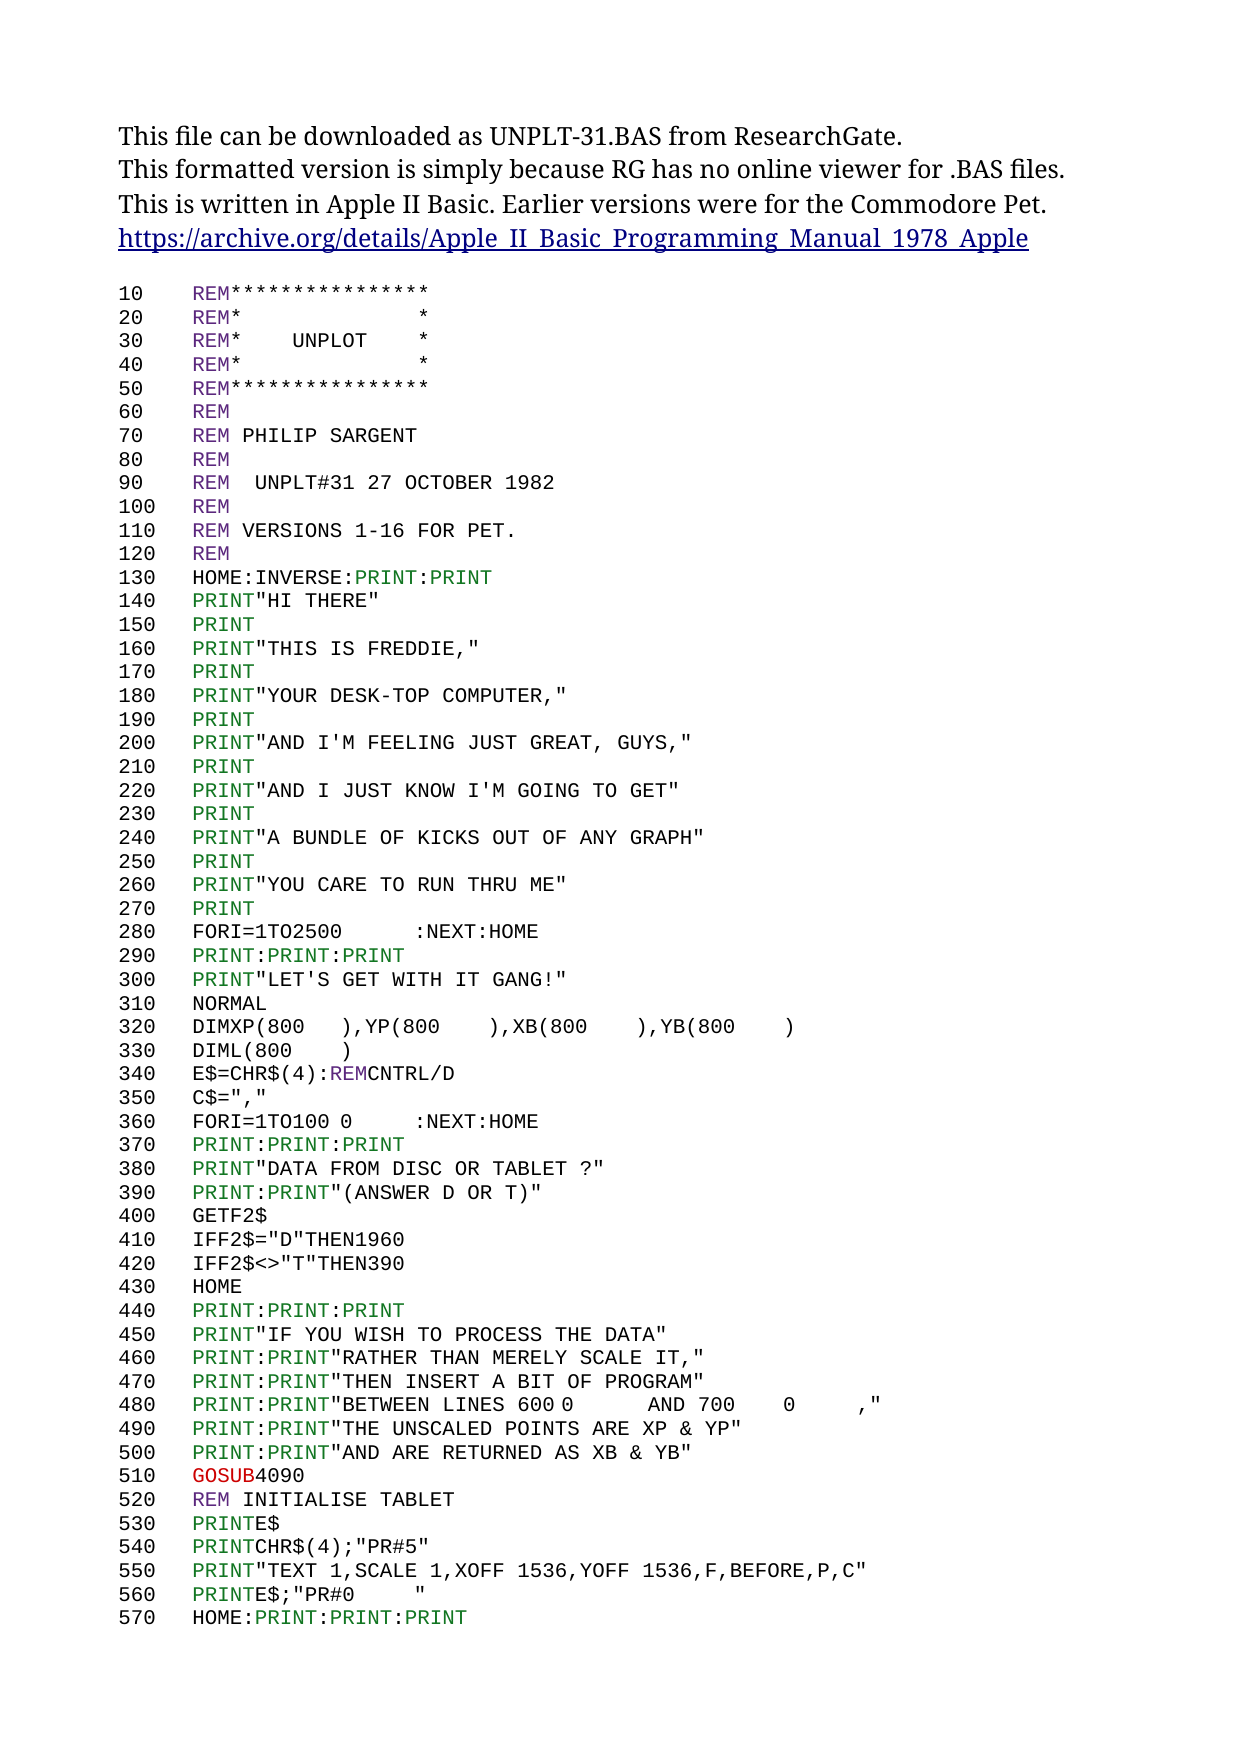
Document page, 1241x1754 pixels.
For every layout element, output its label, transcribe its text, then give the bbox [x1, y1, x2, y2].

text 350 C$="," [118, 1087, 1122, 1111]
text 90 REM UNPLT#31 27 OCTOBER 1982 [118, 472, 1122, 496]
text 560 PRINTE$;"PR#0 " [118, 1584, 1122, 1607]
text 570 HOME:PRINT:PRINT:PRINT [118, 1607, 1122, 1631]
text 370 PRINT:PRINT:PRINT [118, 1134, 1122, 1158]
text 470 PRINT:PRINT"THEN INSERT A BIT OF PROGRAM" [118, 1371, 1122, 1394]
text 260 PRINT"YOU CARE TO RUN THRU ME" [118, 874, 1122, 898]
text 440 PRINT:PRINT:PRINT [118, 1300, 1122, 1323]
text 190 PRINT [118, 709, 1122, 732]
text 310 NORMAL [118, 992, 1122, 1016]
text 430 HOME [118, 1276, 1122, 1300]
text 170 PRINT [118, 661, 1122, 685]
text 380 PRINT"DATA FROM DISC OR TABLET ?" [118, 1158, 1122, 1182]
text This file can be downloaded as UNPLT-31.BAS from ResearchGate. This formatted version is simply because RG has no online viewer for .BAS files. [118, 118, 1122, 186]
text 300 PRINT"LET'S GET WITH IT GANG!" [118, 969, 1122, 992]
text 140 PRINT"HI THERE" [118, 591, 1122, 614]
text 530 PRINTE$ [118, 1513, 1122, 1536]
text 400 GETF2$ [118, 1205, 1122, 1229]
text 110 REM VERSIONS 1-16 FOR PET. [118, 519, 1122, 543]
text 520 REM INITIALISE TABLET [118, 1489, 1122, 1513]
text 200 PRINT"AND I'M FEELING JUST GREAT, GUYS," [118, 732, 1122, 756]
text 70 REM PHILIP SARGENT [118, 425, 1122, 449]
text 50 REM**************** [118, 378, 1122, 401]
text 420 IFF2$<>"T"THEN390 [118, 1253, 1122, 1276]
text 160 PRINT"THIS IS FREDDIE," [118, 638, 1122, 661]
text 490 PRINT:PRINT"THE UNSCALED POINTS ARE XP & YP" [118, 1418, 1122, 1442]
text 360 FORI=1TO100 0 :NEXT:HOME [118, 1111, 1122, 1134]
text 60 REM [118, 401, 1122, 425]
text 320 DIMXP(800 ),YP(800 ),XB(800 ),YB(800 ) [118, 1016, 1122, 1040]
text 40 REM* * [118, 354, 1122, 378]
text 220 PRINT"AND I JUST KNOW I'M GOING TO GET" [118, 780, 1122, 803]
text 550 PRINT"TEXT 1,SCALE 1,XOFF 1536,YOFF 1536,F,BEFORE,P,C" [118, 1560, 1122, 1584]
text 180 PRINT"YOUR DESK-TOP COMPUTER," [118, 685, 1122, 709]
text 100 REM [118, 496, 1122, 519]
text 130 HOME:INVERSE:PRINT:PRINT [118, 567, 1122, 591]
text 330 DIML(800 ) [118, 1040, 1122, 1063]
text 270 PRINT [118, 898, 1122, 922]
text This is written in Apple II Basic. Earlier versions were for the Commodore Pet. https://archive.org/details/Apple_II_Basic_Programming_Manual_1978_Apple [118, 186, 1122, 254]
text 480 PRINT:PRINT"BETWEEN LINES 600 0 AND 700 0 ," [118, 1394, 1122, 1418]
text 280 FORI=1TO2500 :NEXT:HOME [118, 922, 1122, 945]
text 340 E$=CHR$(4):REMCNTRL/D [118, 1063, 1122, 1087]
text 290 PRINT:PRINT:PRINT [118, 945, 1122, 969]
text 210 PRINT [118, 756, 1122, 780]
text 80 REM [118, 449, 1122, 472]
text 30 REM* UNPLOT * [118, 330, 1122, 354]
text 460 PRINT:PRINT"RATHER THAN MERELY SCALE IT," [118, 1347, 1122, 1371]
text 150 PRINT [118, 614, 1122, 638]
text 510 GOSUB4090 [118, 1465, 1122, 1489]
text 230 PRINT [118, 803, 1122, 827]
text 500 PRINT:PRINT"AND ARE RETURNED AS XB & YB" [118, 1442, 1122, 1465]
text 250 PRINT [118, 851, 1122, 874]
text 450 PRINT"IF YOU WISH TO PROCESS THE DATA" [118, 1323, 1122, 1347]
text 240 PRINT"A BUNDLE OF KICKS OUT OF ANY GRAPH" [118, 827, 1122, 851]
text 10 REM**************** [118, 283, 1122, 307]
text 390 PRINT:PRINT"(ANSWER D OR T)" [118, 1182, 1122, 1205]
text 410 IFF2$="D"THEN1960 [118, 1229, 1122, 1253]
text 20 REM* * [118, 307, 1122, 330]
text 120 REM [118, 543, 1122, 567]
text 540 PRINTCHR$(4);"PR#5" [118, 1536, 1122, 1560]
